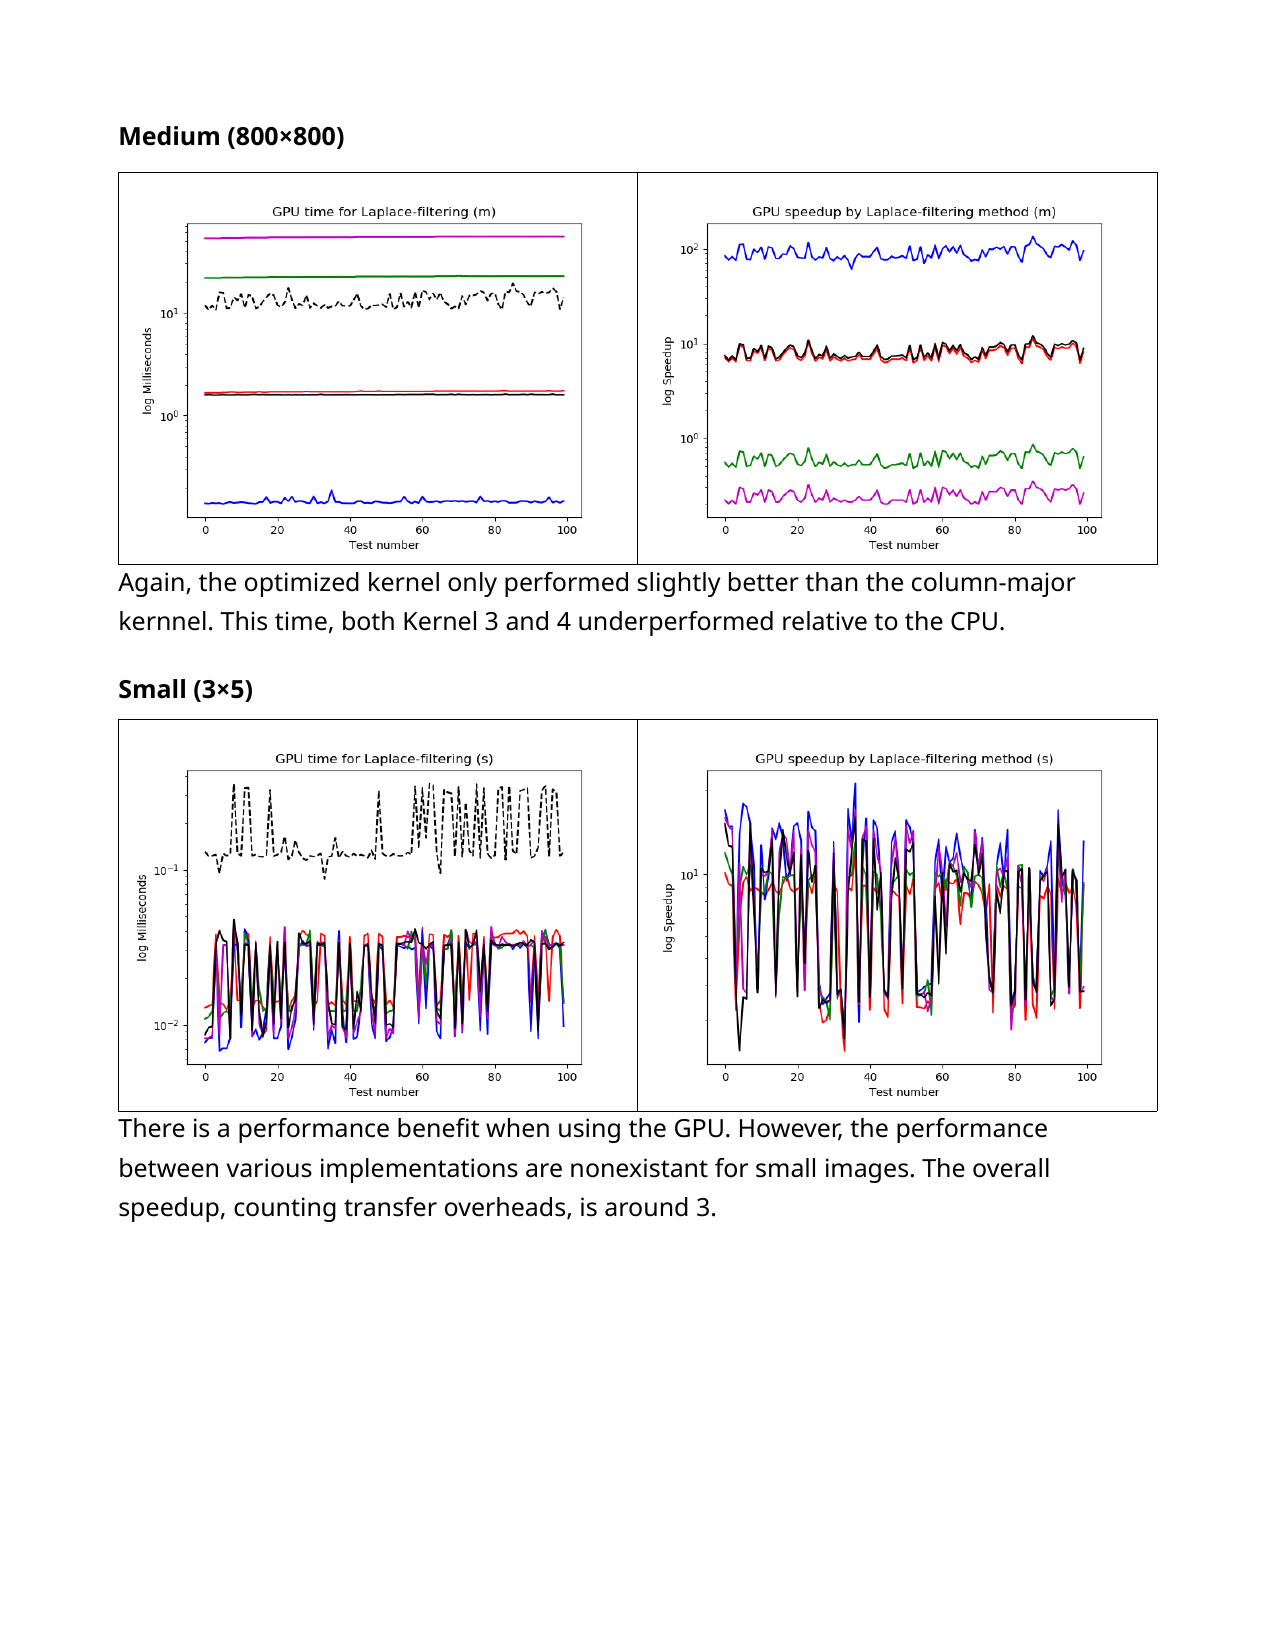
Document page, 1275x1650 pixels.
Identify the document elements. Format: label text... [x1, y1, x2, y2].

text Again, the optimized kernel only performed slightly better than the column-major kernnel. This time, both Kernel 3 and 4 underperformed relative to the CPU. [118, 565, 1157, 638]
picture [643, 724, 1152, 1106]
text There is a performance benefit when using the GPU. However, the performance between various implementations are nonexistant for small images. The overall speedup, counting transfer overheads, is around 3. [118, 1112, 1157, 1223]
subtitle Small (3×5) [118, 672, 1157, 706]
table_header [638, 173, 1157, 564]
picture [123, 724, 632, 1106]
table_header [638, 720, 1157, 1111]
picture [123, 177, 632, 559]
picture [643, 177, 1152, 559]
table_header [119, 720, 637, 1111]
table_header [119, 173, 637, 564]
text Medium (800×800) [118, 118, 1157, 152]
